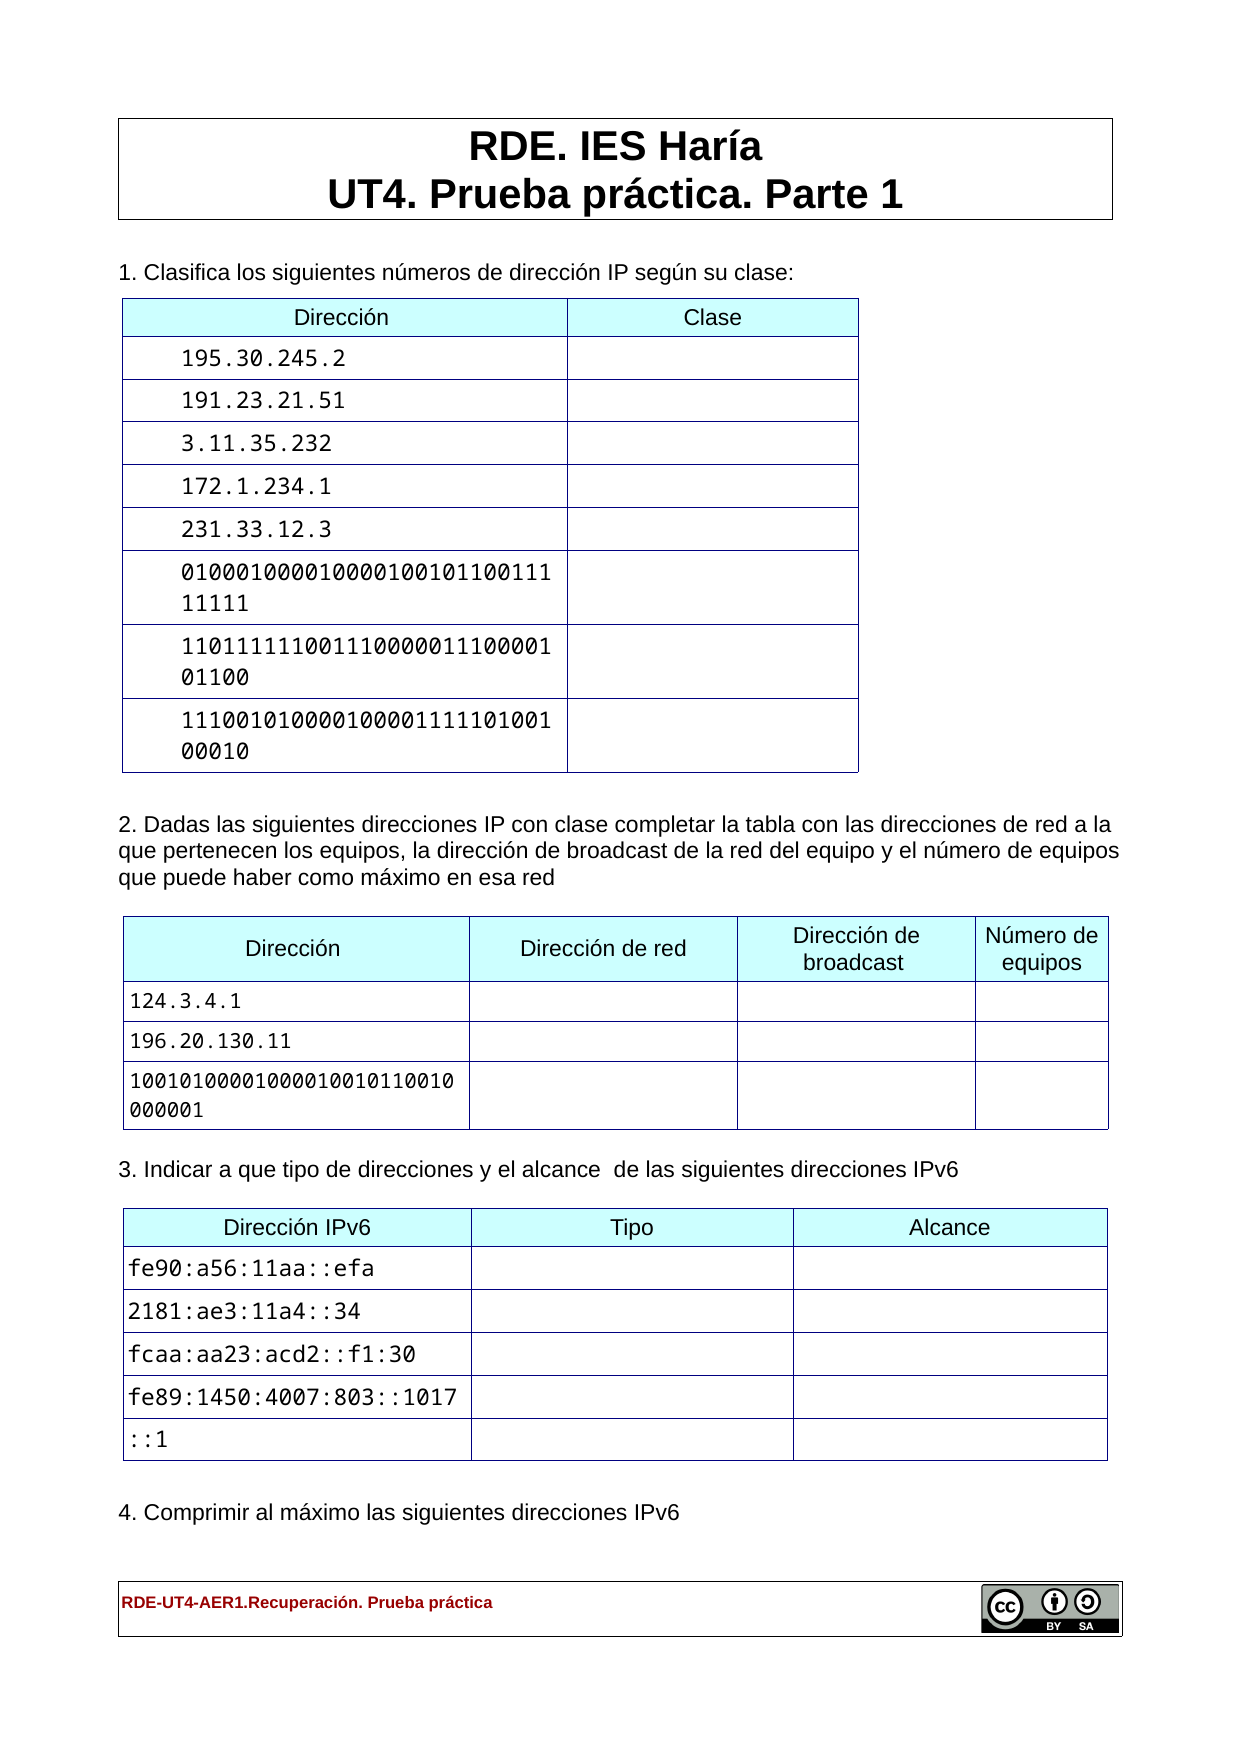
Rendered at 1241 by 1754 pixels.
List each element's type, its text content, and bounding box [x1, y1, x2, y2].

table_cell 195.30.245.2 [123, 337, 567, 379]
table_cell 172.1.234.1 [123, 465, 567, 507]
table_cell [794, 1376, 1107, 1417]
text RDE. IES Haría [119, 119, 1112, 166]
table_cell 2181:ae3:11a4::34 [124, 1290, 471, 1332]
table_cell [470, 982, 737, 1021]
table_header Dirección [124, 917, 469, 981]
text 2. Dadas las siguientes direcciones IP con clase completar la tabla con las direcciones de red a la que pertenecen los equipos, la dirección de broadcast de la red del equipo y el número de equipos que puede haber como máximo en esa red [118, 811, 1122, 890]
table_header Número de equipos [976, 917, 1108, 981]
table_cell [794, 1419, 1107, 1460]
table_cell [568, 465, 858, 507]
table_header Alcance [794, 1209, 1107, 1246]
table_cell [738, 982, 975, 1021]
text UT4. Prueba práctica. Parte 1 [119, 166, 1112, 219]
table_header Clase [568, 299, 858, 336]
table_cell [470, 1022, 737, 1061]
table_cell [472, 1419, 793, 1460]
table_cell 124.3.4.1 [124, 982, 469, 1021]
table_header Tipo [472, 1209, 793, 1246]
table_cell 01000100001000010010110011111111 [123, 551, 567, 624]
table_cell [470, 1062, 737, 1129]
table_cell [472, 1333, 793, 1375]
text 1. Clasifica los siguientes números de dirección IP según su clase: [118, 259, 1122, 285]
table_cell [568, 337, 858, 379]
table_cell 10010100001000010010110010000001 [124, 1062, 469, 1129]
table_cell [472, 1290, 793, 1332]
table_cell [738, 1022, 975, 1061]
table_cell [738, 1062, 975, 1129]
table_cell 11011111100111000001110000101100 [123, 625, 567, 698]
table_cell [976, 1022, 1108, 1061]
table_cell [568, 380, 858, 421]
table_cell [794, 1290, 1107, 1332]
table_cell 191.23.21.51 [123, 380, 567, 421]
text 3. Indicar a que tipo de direcciones y el alcance de las siguientes direcciones IPv6 [118, 1156, 1122, 1182]
table_header Dirección [123, 299, 567, 336]
table_cell [568, 551, 858, 624]
table_cell [472, 1247, 793, 1289]
table_header Dirección de broadcast [738, 917, 975, 981]
table_header Dirección IPv6 [124, 1209, 471, 1246]
table_cell [568, 508, 858, 550]
table_cell [568, 625, 858, 698]
table_cell ::1 [124, 1419, 471, 1460]
table_cell [568, 699, 858, 772]
table_cell 231.33.12.3 [123, 508, 567, 550]
table_cell 3.11.35.232 [123, 422, 567, 464]
table_header Dirección de red [470, 917, 737, 981]
table_cell 11100101000010000111110100100010 [123, 699, 567, 772]
table_cell [794, 1333, 1107, 1375]
table_cell fe90:a56:11aa::efa [124, 1247, 471, 1289]
text 4. Comprimir al máximo las siguientes direcciones IPv6 [118, 1499, 1122, 1526]
table_cell [472, 1376, 793, 1417]
table_cell 196.20.130.11 [124, 1022, 469, 1061]
table_cell fcaa:aa23:acd2::f1:30 [124, 1333, 471, 1375]
table_cell fe89:1450:4007:803::1017 [124, 1376, 471, 1417]
table_cell [976, 982, 1108, 1021]
table_cell [568, 422, 858, 464]
table_cell [976, 1062, 1108, 1129]
table_cell [794, 1247, 1107, 1289]
picture [981, 1584, 1119, 1633]
